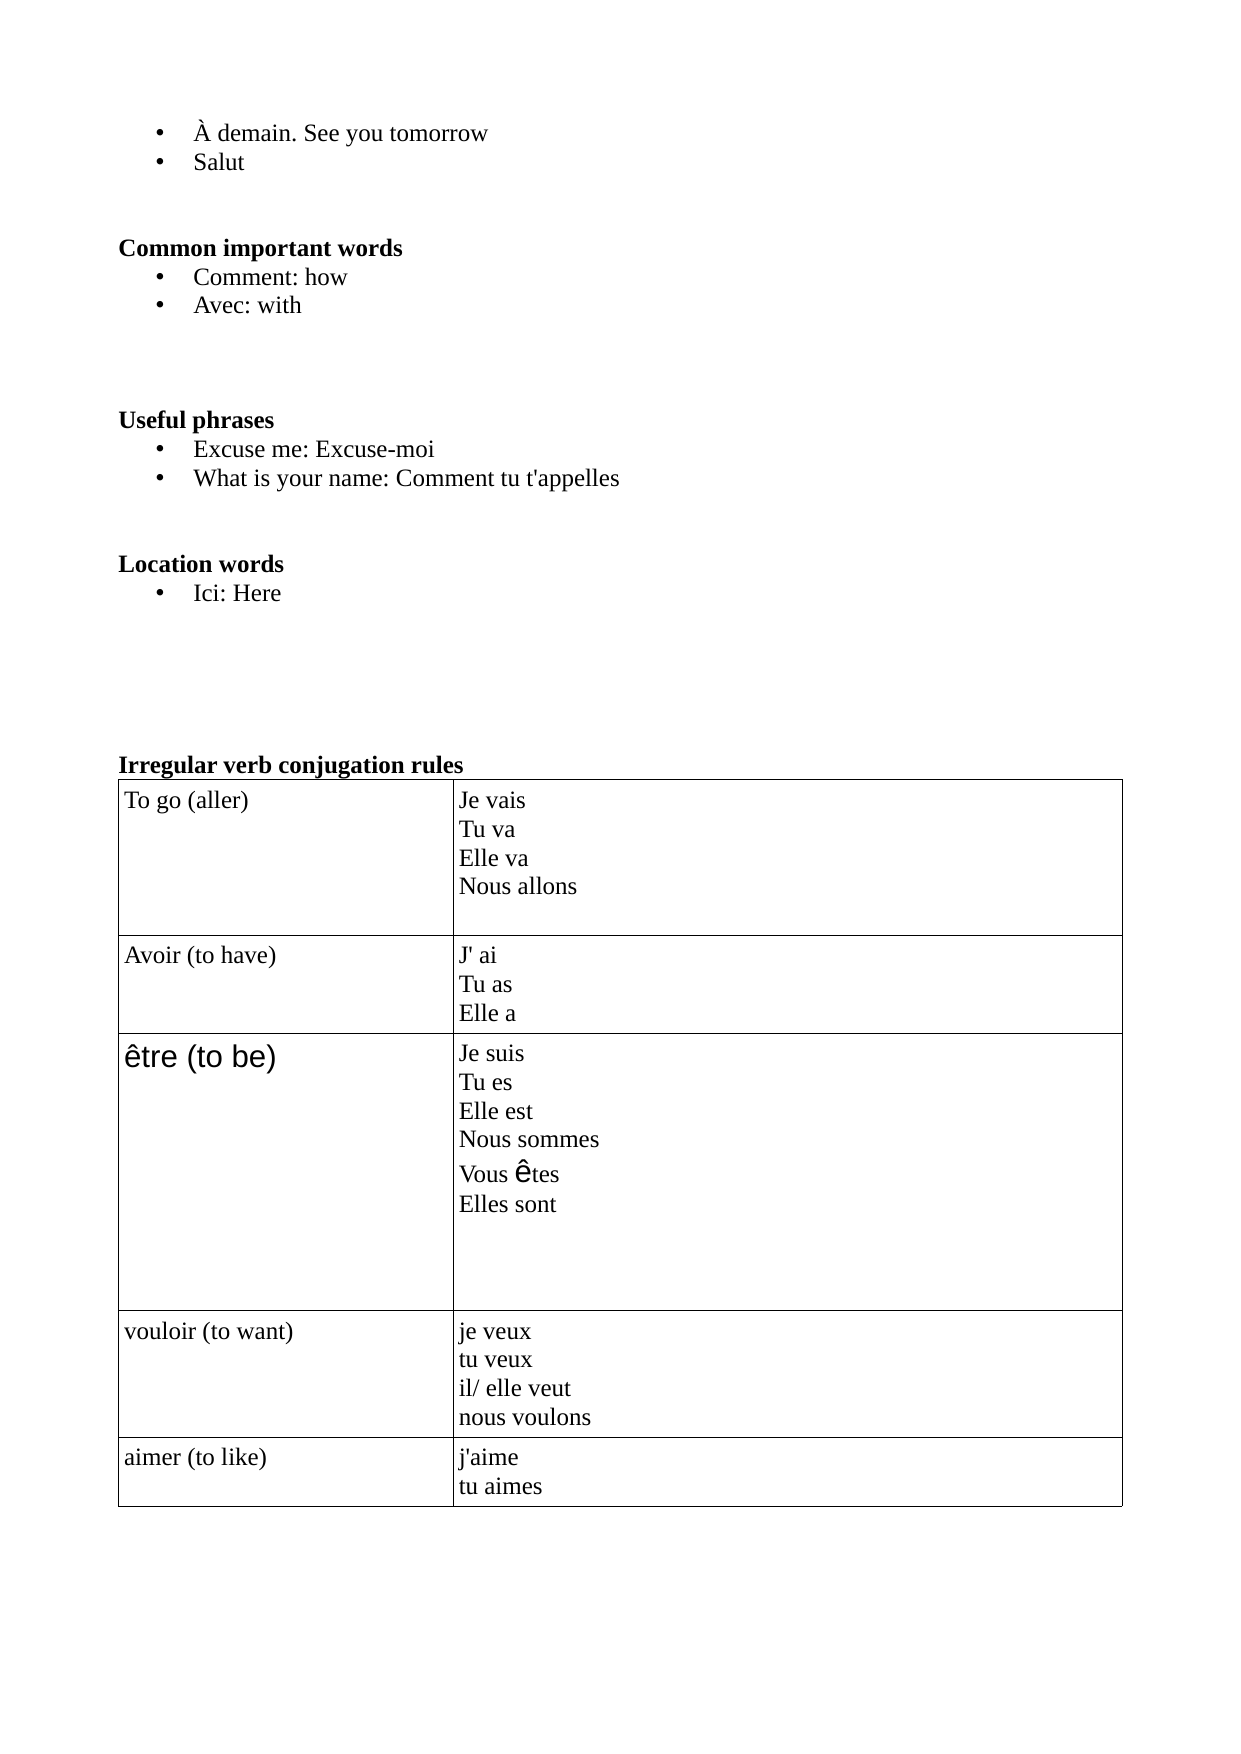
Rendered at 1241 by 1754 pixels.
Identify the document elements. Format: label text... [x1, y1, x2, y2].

text Irregular verb conjugation rules [118, 751, 1122, 779]
table_cell J' ai Tu as Elle a [454, 936, 1122, 1032]
table_header To go (aller) [119, 780, 453, 935]
text Useful phrases [118, 406, 1122, 434]
table_cell être (to be) [119, 1034, 453, 1310]
table_cell je veux tu veux il/ elle veut nous voulons [454, 1311, 1122, 1437]
table_cell vouloir (to want) [119, 1311, 453, 1437]
text Common important words [118, 233, 1122, 262]
list What is your name: Comment tu t'appelles [156, 463, 1122, 492]
table_cell j'aime tu aimes [454, 1438, 1122, 1506]
list Avec: with [156, 291, 1122, 319]
list Comment: how [156, 262, 1122, 291]
table_cell Je suis Tu es Elle est Nous sommes Vous êtes Elles sont [454, 1034, 1122, 1310]
list Excuse me: Excuse-moi [156, 434, 1122, 463]
table_cell Avoir (to have) [119, 936, 453, 1032]
list Ici: Here [156, 578, 1122, 607]
text Location words [118, 549, 1122, 578]
table_cell aimer (to like) [119, 1438, 453, 1506]
list Salut [156, 147, 1122, 176]
table_header Je vais Tu va Elle va Nous allons [454, 780, 1122, 935]
list À demain. See you tomorrow [156, 118, 1122, 147]
